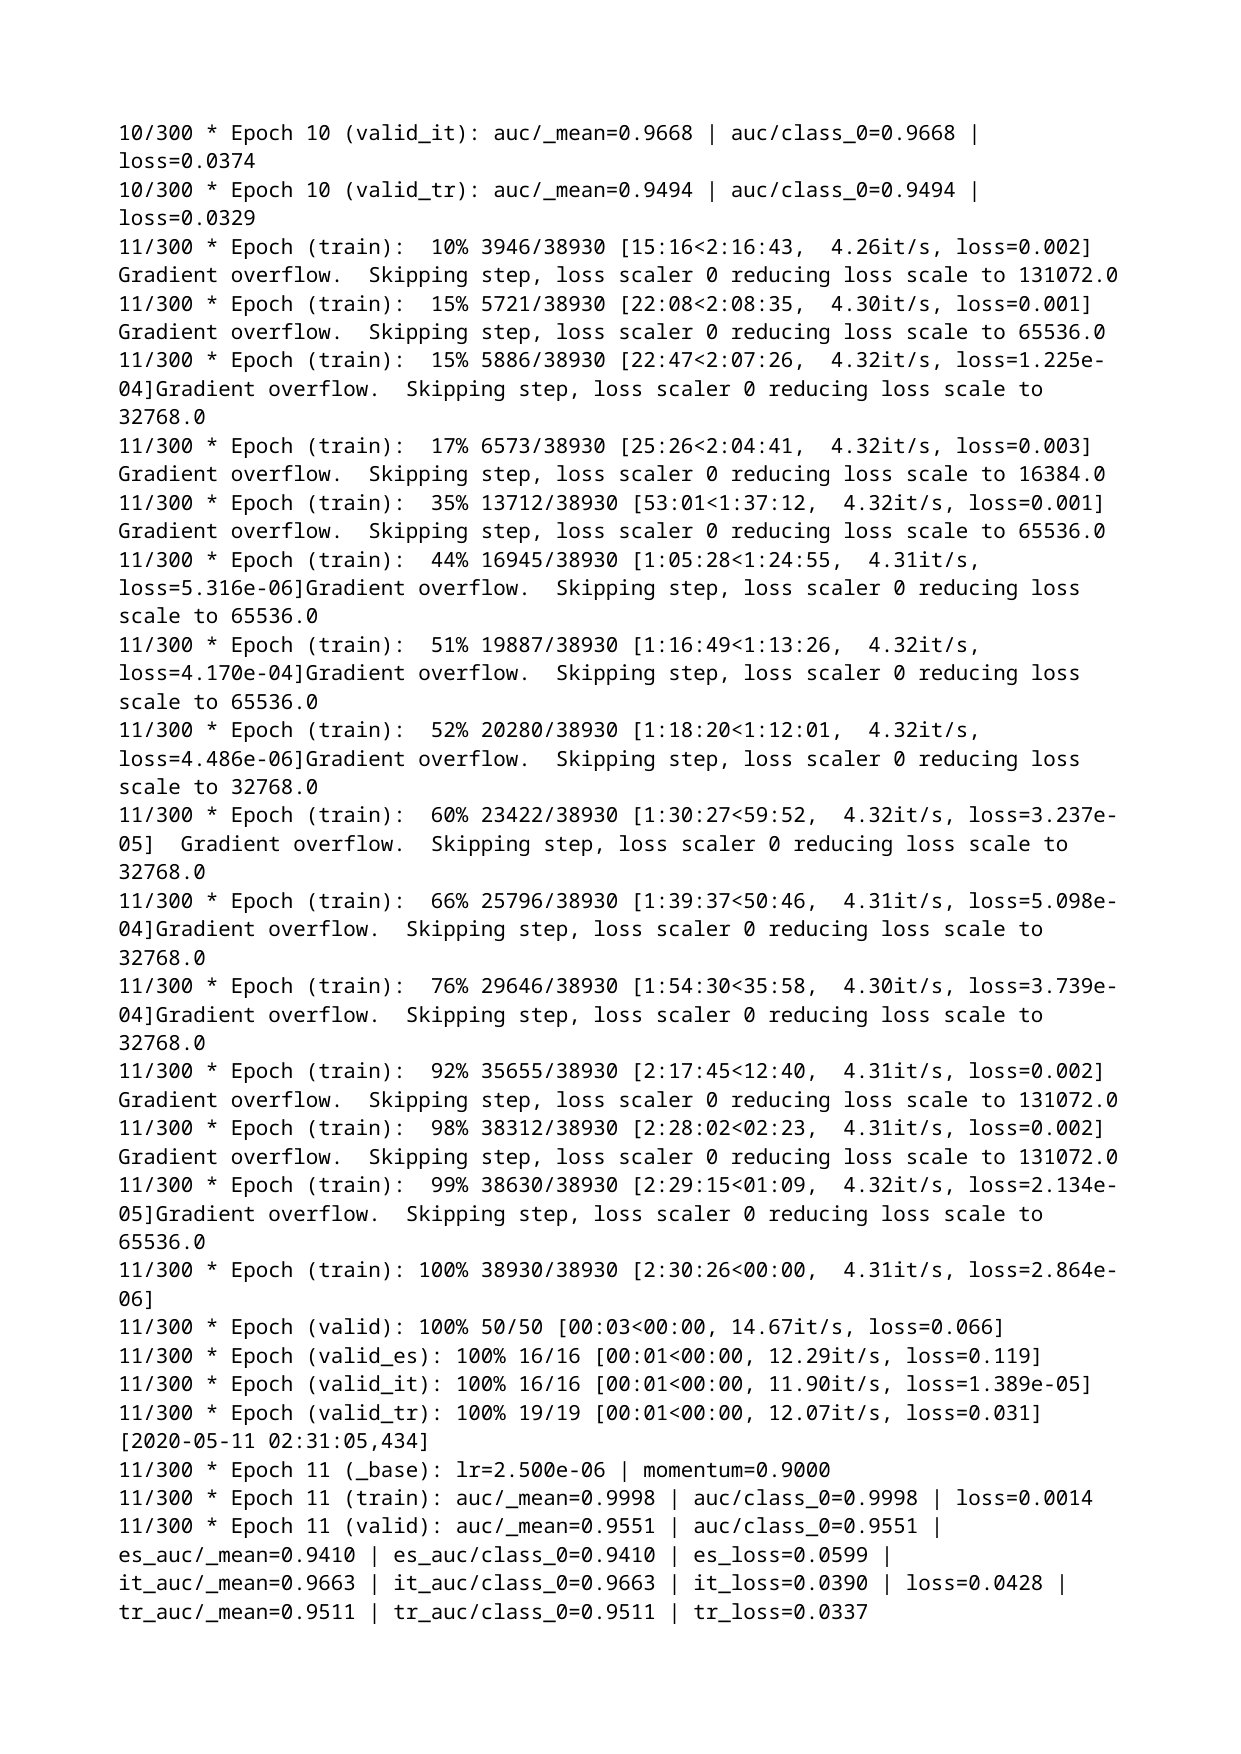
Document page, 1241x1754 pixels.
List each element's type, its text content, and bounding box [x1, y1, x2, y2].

text 11/300 * Epoch (train): 100% 38930/38930 [2:30:26<00:00, 4.31it/s, loss=2.864e-06] [118, 1256, 1122, 1312]
text 11/300 * Epoch (train): 66% 25796/38930 [1:39:37<50:46, 4.31it/s, loss=5.098e-04]Gradient overflow. Skipping step, loss scaler 0 reducing loss scale to 32768.0 [118, 886, 1122, 971]
text 11/300 * Epoch (train): 52% 20280/38930 [1:18:20<1:12:01, 4.32it/s, loss=4.486e-06]Gradient overflow. Skipping step, loss scaler 0 reducing loss scale to 32768.0 [118, 715, 1122, 801]
text 11/300 * Epoch (train): 10% 3946/38930 [15:16<2:16:43, 4.26it/s, loss=0.002] Gradient overflow. Skipping step, loss scaler 0 reducing loss scale to 131072.0 [118, 232, 1122, 289]
text 10/300 * Epoch 10 (valid_it): auc/_mean=0.9668 | auc/class_0=0.9668 | loss=0.0374 [118, 118, 1122, 175]
text 11/300 * Epoch (valid): 100% 50/50 [00:03<00:00, 14.67it/s, loss=0.066] [118, 1312, 1122, 1341]
text 11/300 * Epoch (valid_tr): 100% 19/19 [00:01<00:00, 12.07it/s, loss=0.031] [118, 1398, 1122, 1426]
text 11/300 * Epoch (train): 98% 38312/38930 [2:28:02<02:23, 4.31it/s, loss=0.002] Gradient overflow. Skipping step, loss scaler 0 reducing loss scale to 131072.0 [118, 1113, 1122, 1170]
text 11/300 * Epoch (train): 60% 23422/38930 [1:30:27<59:52, 4.32it/s, loss=3.237e-05] Gradient overflow. Skipping step, loss scaler 0 reducing loss scale to 32768.0 [118, 801, 1122, 886]
text 11/300 * Epoch (train): 15% 5886/38930 [22:47<2:07:26, 4.32it/s, loss=1.225e-04]Gradient overflow. Skipping step, loss scaler 0 reducing loss scale to 32768.0 [118, 346, 1122, 431]
text 11/300 * Epoch (train): 15% 5721/38930 [22:08<2:08:35, 4.30it/s, loss=0.001] Gradient overflow. Skipping step, loss scaler 0 reducing loss scale to 65536.0 [118, 289, 1122, 346]
text 11/300 * Epoch 11 (train): auc/_mean=0.9998 | auc/class_0=0.9998 | loss=0.0014 [118, 1483, 1122, 1512]
text 11/300 * Epoch (train): 76% 29646/38930 [1:54:30<35:58, 4.30it/s, loss=3.739e-04]Gradient overflow. Skipping step, loss scaler 0 reducing loss scale to 32768.0 [118, 971, 1122, 1057]
text 11/300 * Epoch (train): 17% 6573/38930 [25:26<2:04:41, 4.32it/s, loss=0.003] Gradient overflow. Skipping step, loss scaler 0 reducing loss scale to 16384.0 [118, 431, 1122, 488]
text [2020-05-11 02:31:05,434] [118, 1426, 1122, 1455]
text 11/300 * Epoch (train): 99% 38630/38930 [2:29:15<01:09, 4.32it/s, loss=2.134e-05]Gradient overflow. Skipping step, loss scaler 0 reducing loss scale to 65536.0 [118, 1170, 1122, 1256]
text 10/300 * Epoch 10 (valid_tr): auc/_mean=0.9494 | auc/class_0=0.9494 | loss=0.0329 [118, 175, 1122, 232]
text 11/300 * Epoch (train): 35% 13712/38930 [53:01<1:37:12, 4.32it/s, loss=0.001] Gradient overflow. Skipping step, loss scaler 0 reducing loss scale to 65536.0 [118, 488, 1122, 545]
text 11/300 * Epoch (train): 51% 19887/38930 [1:16:49<1:13:26, 4.32it/s, loss=4.170e-04]Gradient overflow. Skipping step, loss scaler 0 reducing loss scale to 65536.0 [118, 630, 1122, 715]
text 11/300 * Epoch (train): 92% 35655/38930 [2:17:45<12:40, 4.31it/s, loss=0.002] Gradient overflow. Skipping step, loss scaler 0 reducing loss scale to 131072.0 [118, 1057, 1122, 1113]
text 11/300 * Epoch (valid_it): 100% 16/16 [00:01<00:00, 11.90it/s, loss=1.389e-05] [118, 1369, 1122, 1398]
text 11/300 * Epoch 11 (valid): auc/_mean=0.9551 | auc/class_0=0.9551 | es_auc/_mean=0.9410 | es_auc/class_0=0.9410 | es_loss=0.0599 | it_auc/_mean=0.9663 | it_auc/class_0=0.9663 | it_loss=0.0390 | loss=0.0428 | tr_auc/_mean=0.9511 | tr_auc/class_0=0.9511 | tr_loss=0.0337 [118, 1512, 1122, 1625]
text 11/300 * Epoch (valid_es): 100% 16/16 [00:01<00:00, 12.29it/s, loss=0.119] [118, 1341, 1122, 1369]
text 11/300 * Epoch 11 (_base): lr=2.500e-06 | momentum=0.9000 [118, 1455, 1122, 1483]
text 11/300 * Epoch (train): 44% 16945/38930 [1:05:28<1:24:55, 4.31it/s, loss=5.316e-06]Gradient overflow. Skipping step, loss scaler 0 reducing loss scale to 65536.0 [118, 545, 1122, 630]
